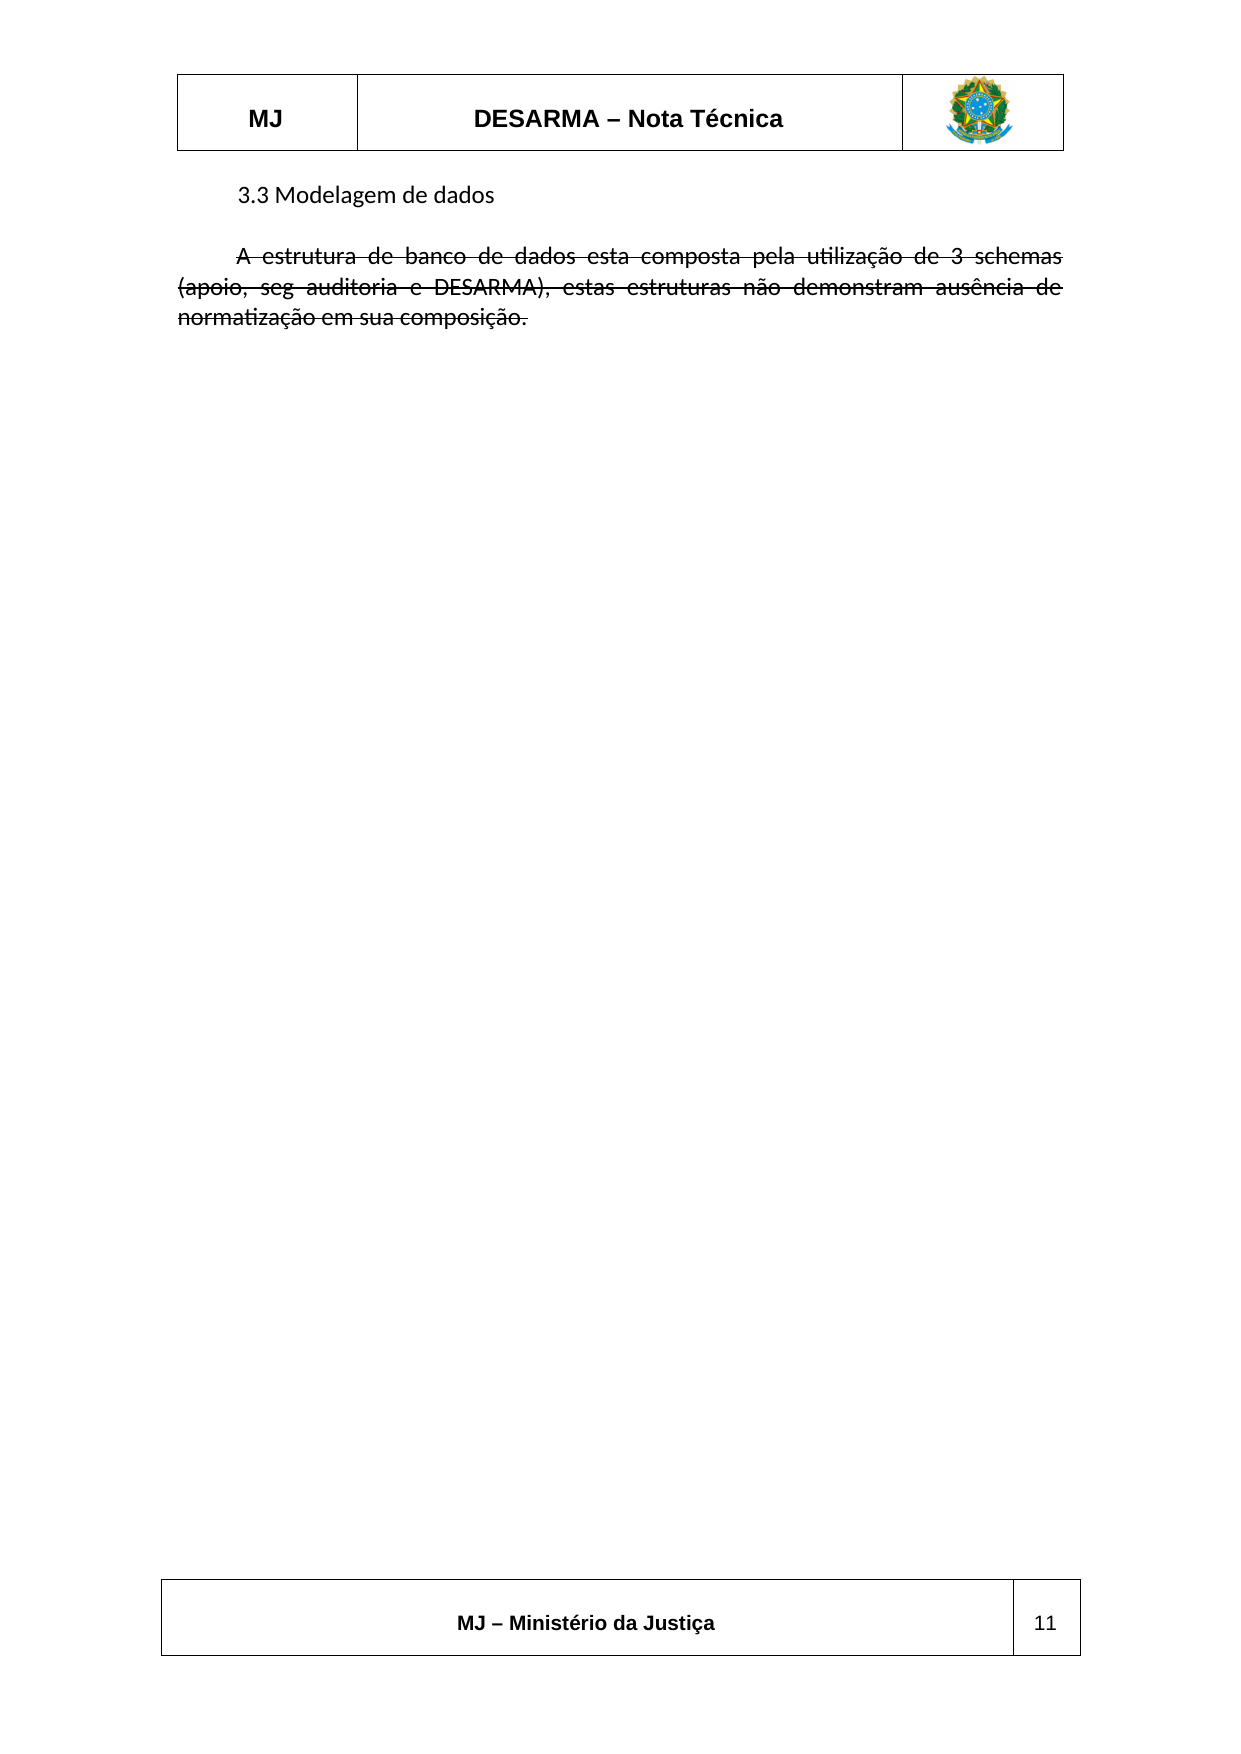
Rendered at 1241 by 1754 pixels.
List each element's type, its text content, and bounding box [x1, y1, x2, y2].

picture [944, 75, 1020, 149]
subtitle 3.3 Modelagem de dados [494, 179, 1063, 210]
subtitle 3.3 Modelagem de dados [177, 179, 237, 210]
text A estrutura de banco de dados esta composta pela utilização de 3 schemas (apoio, seg auditoria e DESARMA), estas estruturas não demonstram ausência de normatização em sua composição. [527, 301, 1063, 332]
